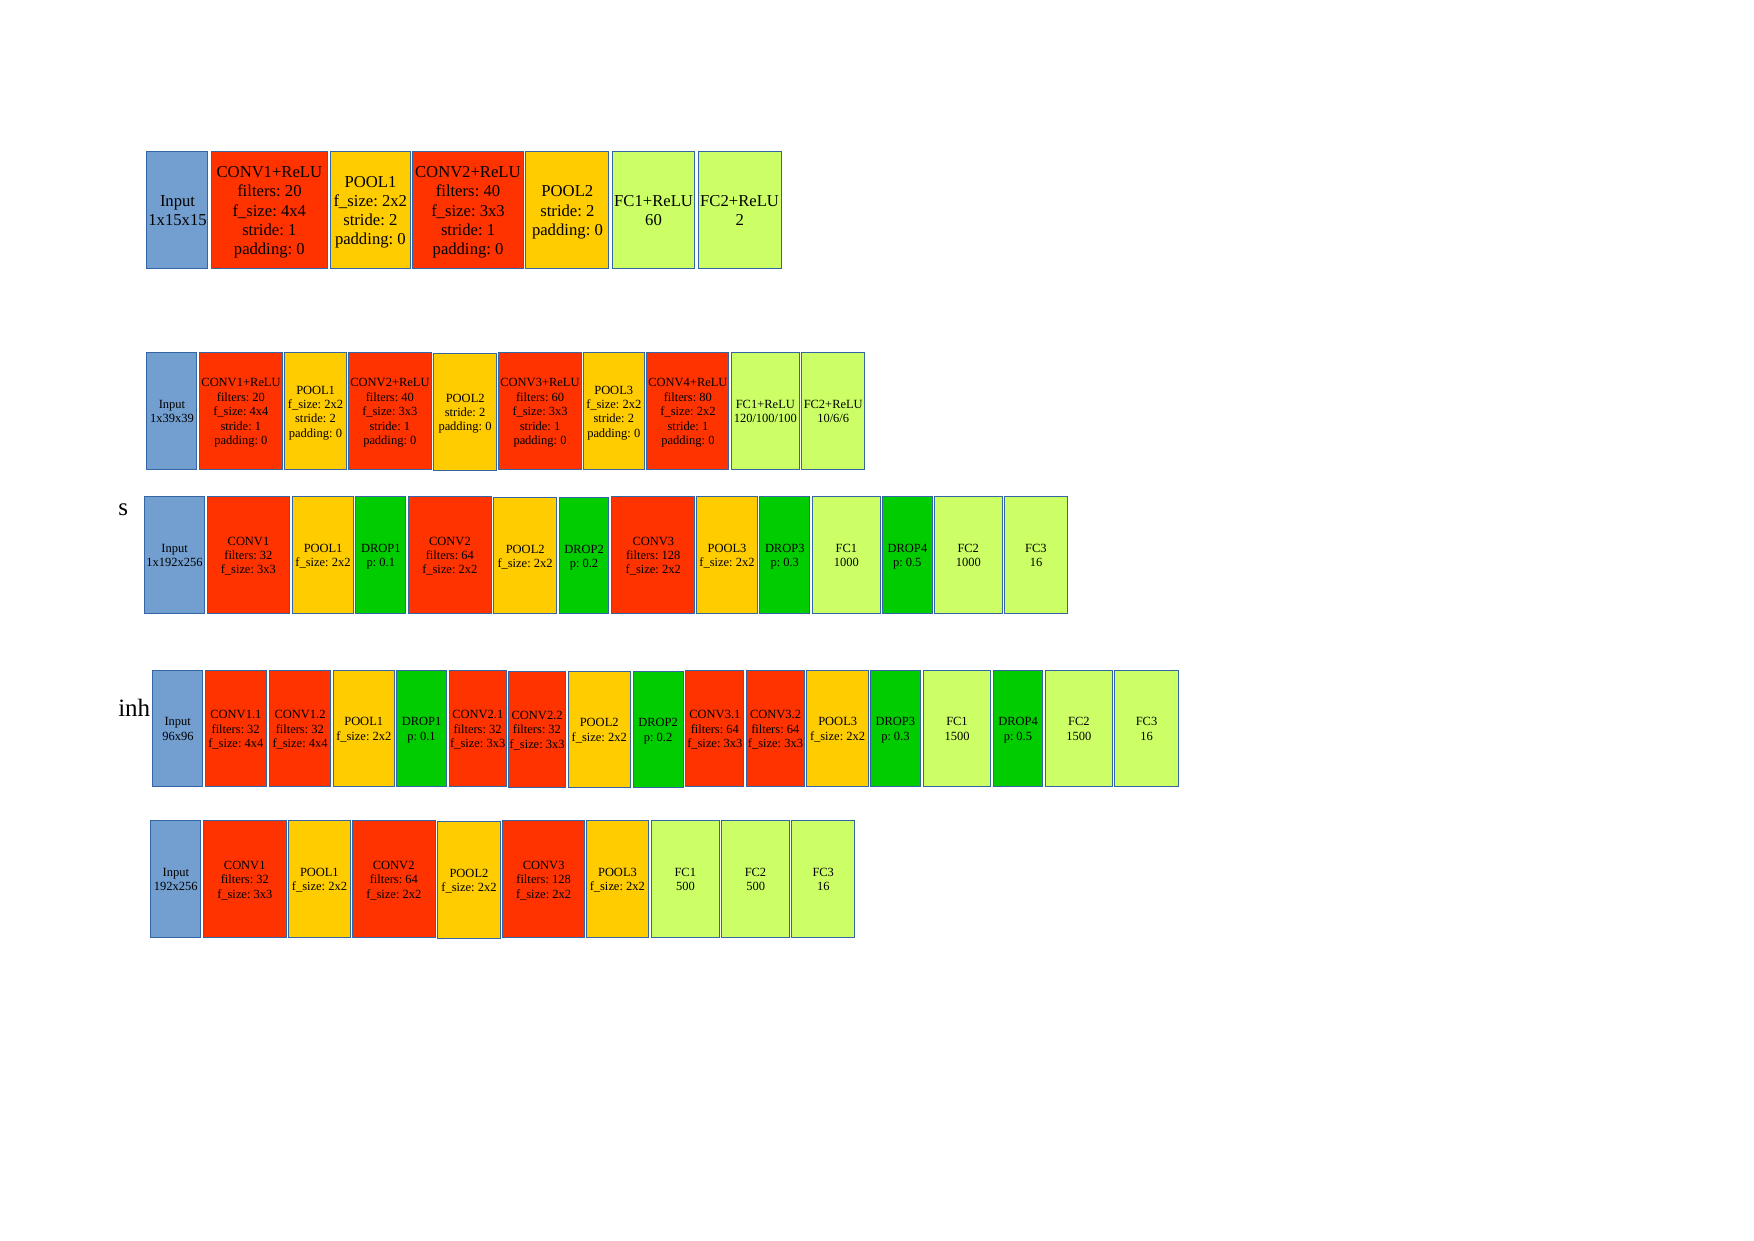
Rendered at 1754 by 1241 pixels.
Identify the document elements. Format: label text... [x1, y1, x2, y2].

text [1179, 693, 1636, 722]
text s [118, 492, 1636, 521]
text inh [118, 693, 152, 722]
